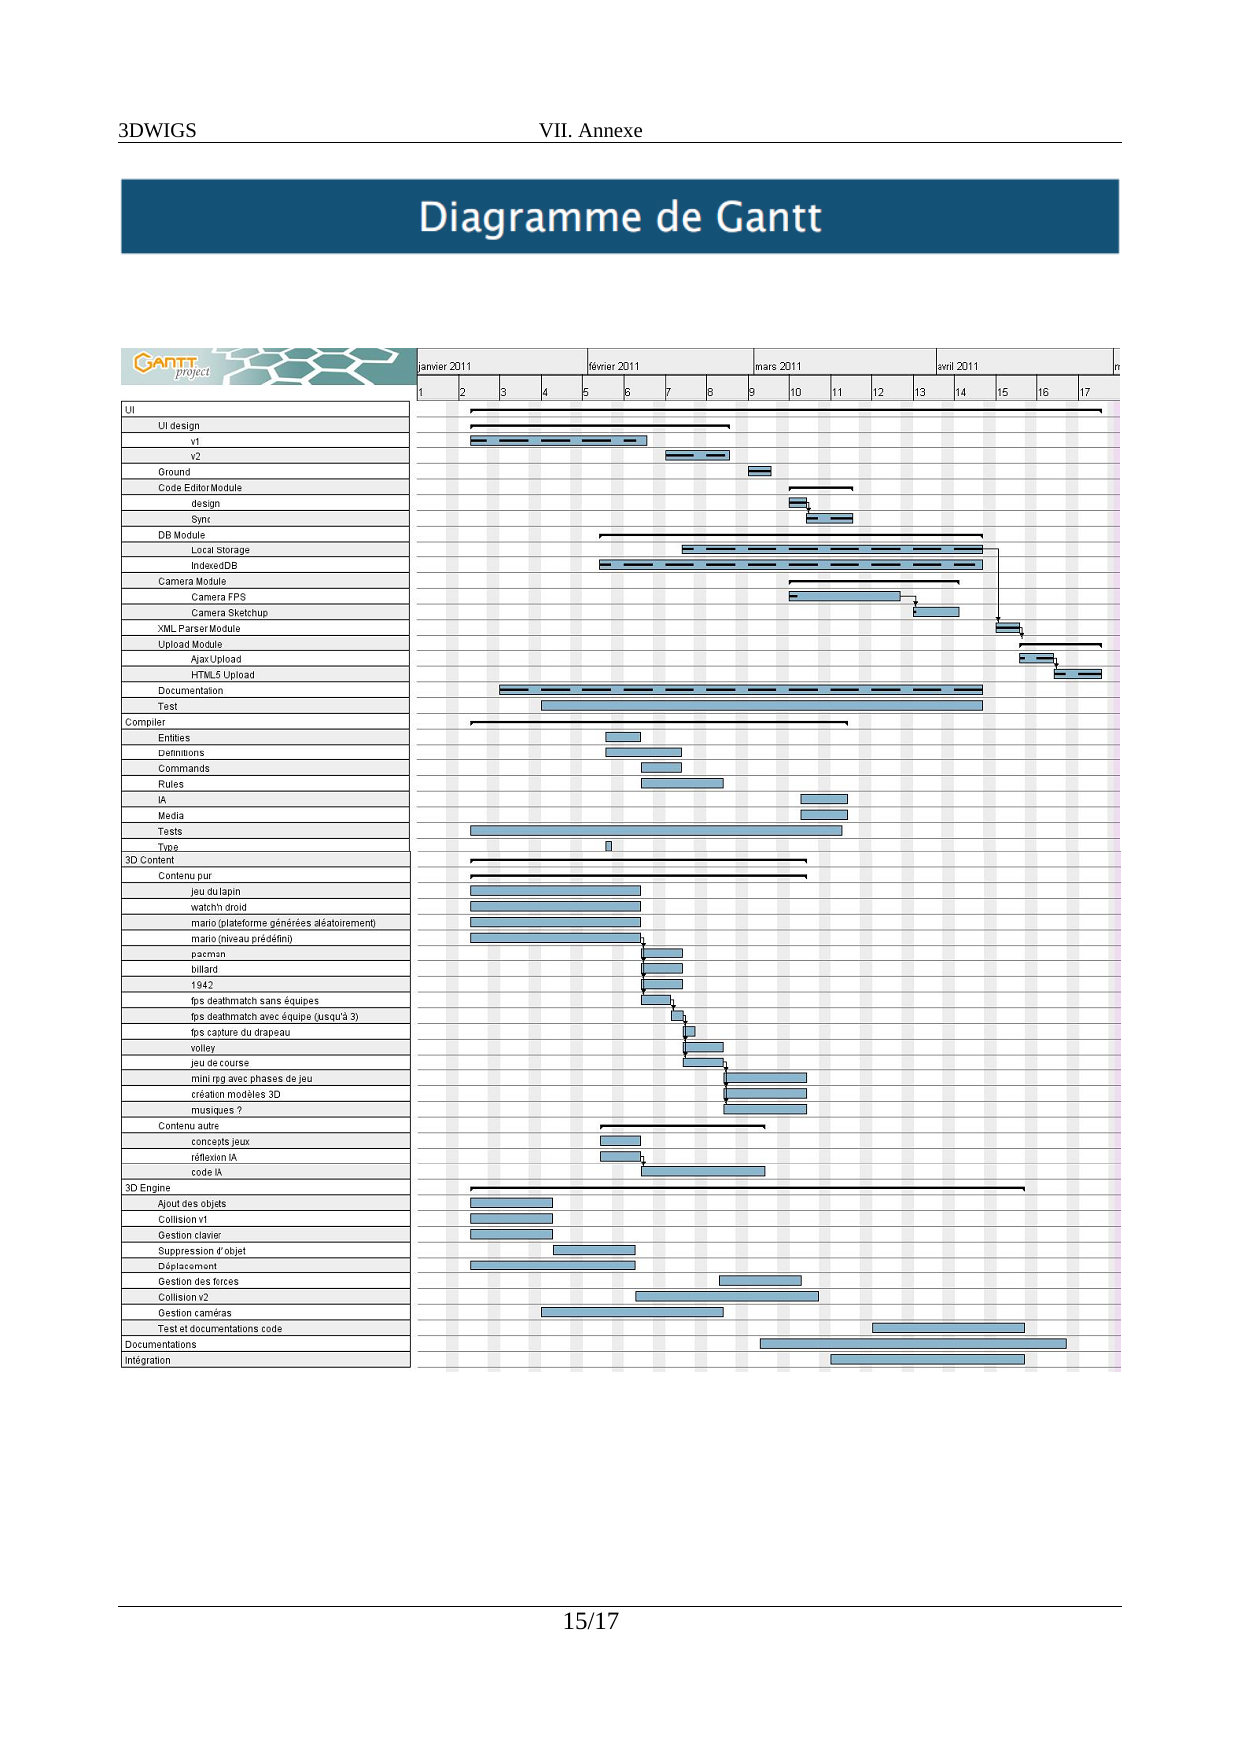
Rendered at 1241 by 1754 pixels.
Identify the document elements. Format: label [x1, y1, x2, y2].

picture [118, 345, 1123, 1372]
picture [118, 177, 1123, 257]
